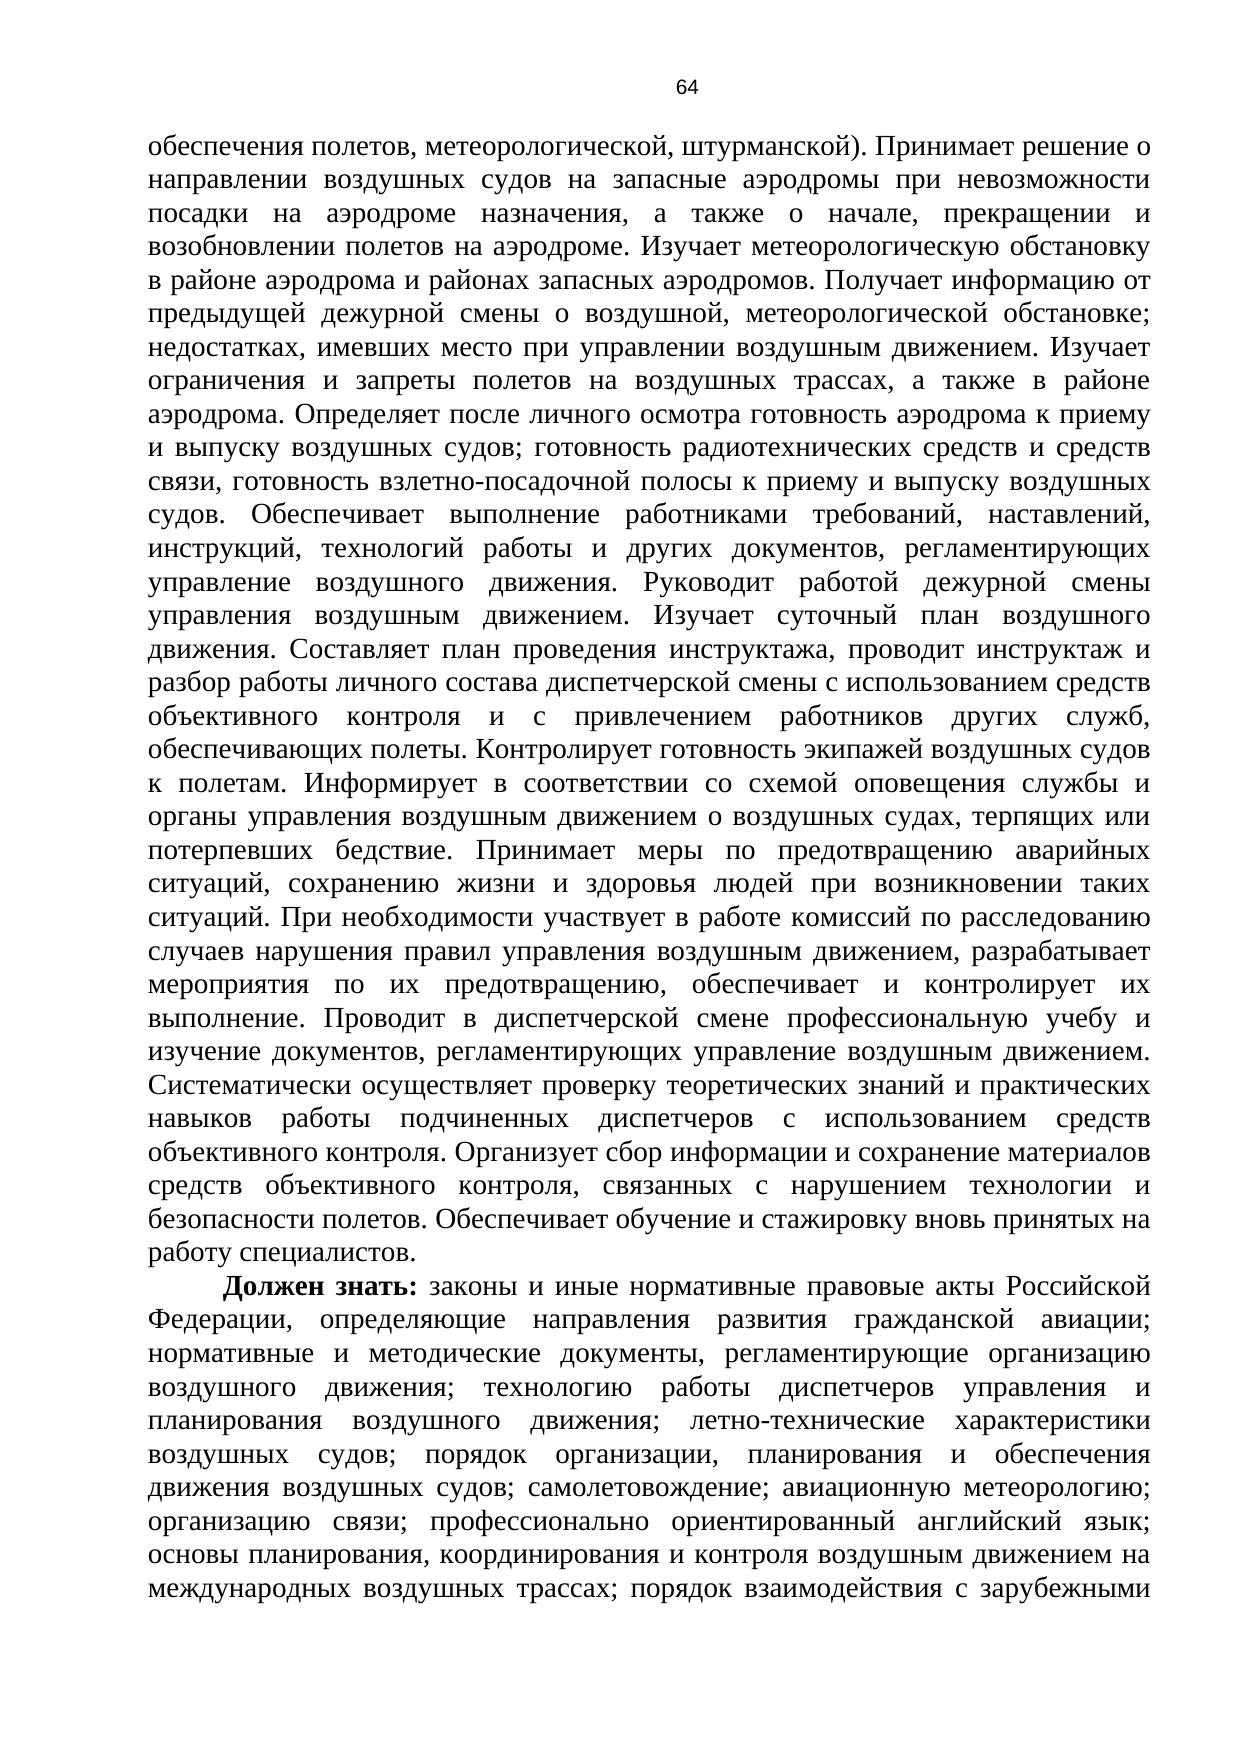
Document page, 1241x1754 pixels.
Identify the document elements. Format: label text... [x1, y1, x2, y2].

text Должен знать: законы и иные нормативные правовые акты Российской Федерации, определяющие направления развития гражданской авиации; нормативные и методические документы, регламентирующие организацию воздушного движения; технологию работы диспетчеров управления и планирования воздушного движения; летно-технические характеристики воздушных судов; порядок организации, планирования и обеспечения движения воздушных судов; самолетовождение; авиационную метеорологию; организацию связи; профессионально ориентированный английский язык; основы планирования, координирования и контроля воздушным движением на международных воздушных трассах; порядок взаимодействия с зарубежными [148, 1268, 1152, 1603]
text обеспечения полетов, метеорологической, штурманской). Принимает решение о направлении воздушных судов на запасные аэродромы при невозможности посадки на аэродроме назначения, а также о начале, прекращении и возобновлении полетов на аэродроме. Изучает метеорологическую обстановку в районе аэродрома и районах запасных аэродромов. Получает информацию от предыдущей дежурной смены о воздушной, метеорологической обстановке; недостатках, имевших место при управлении воздушным движением. Изучает ограничения и запреты полетов на воздушных трассах, а также в районе аэродрома. Определяет после личного осмотра готовность аэродрома к приему и выпуску воздушных судов; готовность радиотехнических средств и средств связи, готовность взлетно-посадочной полосы к приему и выпуску воздушных судов. Обеспечивает выполнение работниками требований, наставлений, инструкций, технологий работы и других документов, регламентирующих управление воздушного движения. Руководит работой дежурной смены управления воздушным движением. Изучает суточный план воздушного движения. Составляет план проведения инструктажа, проводит инструктаж и разбор работы личного состава диспетчерской смены с использованием средств объективного контроля и с привлечением работников других служб, обеспечивающих полеты. Контролирует готовность экипажей воздушных судов к полетам. Информирует в соответствии со схемой оповещения службы и органы управления воздушным движением о воздушных судах, терпящих или потерпевших бедствие. Принимает меры по предотвращению аварийных ситуаций, сохранению жизни и здоровья людей при возникновении таких ситуаций. При необходимости участвует в работе комиссий по расследованию случаев нарушения правил управления воздушным движением, разрабатывает мероприятия по их предотвращению, обеспечивает и контролирует их выполнение. Проводит в диспетчерской смене профессиональную учебу и изучение документов, регламентирующих управление воздушным движением. Систематически осуществляет проверку теоретических знаний и практических навыков работы подчиненных диспетчеров с использованием средств объективного контроля. Организует сбор информации и сохранение материалов средств объективного контроля, связанных с нарушением технологии и безопасности полетов. Обеспечивает обучение и стажировку вновь принятых на работу специалистов. [148, 128, 1152, 1268]
